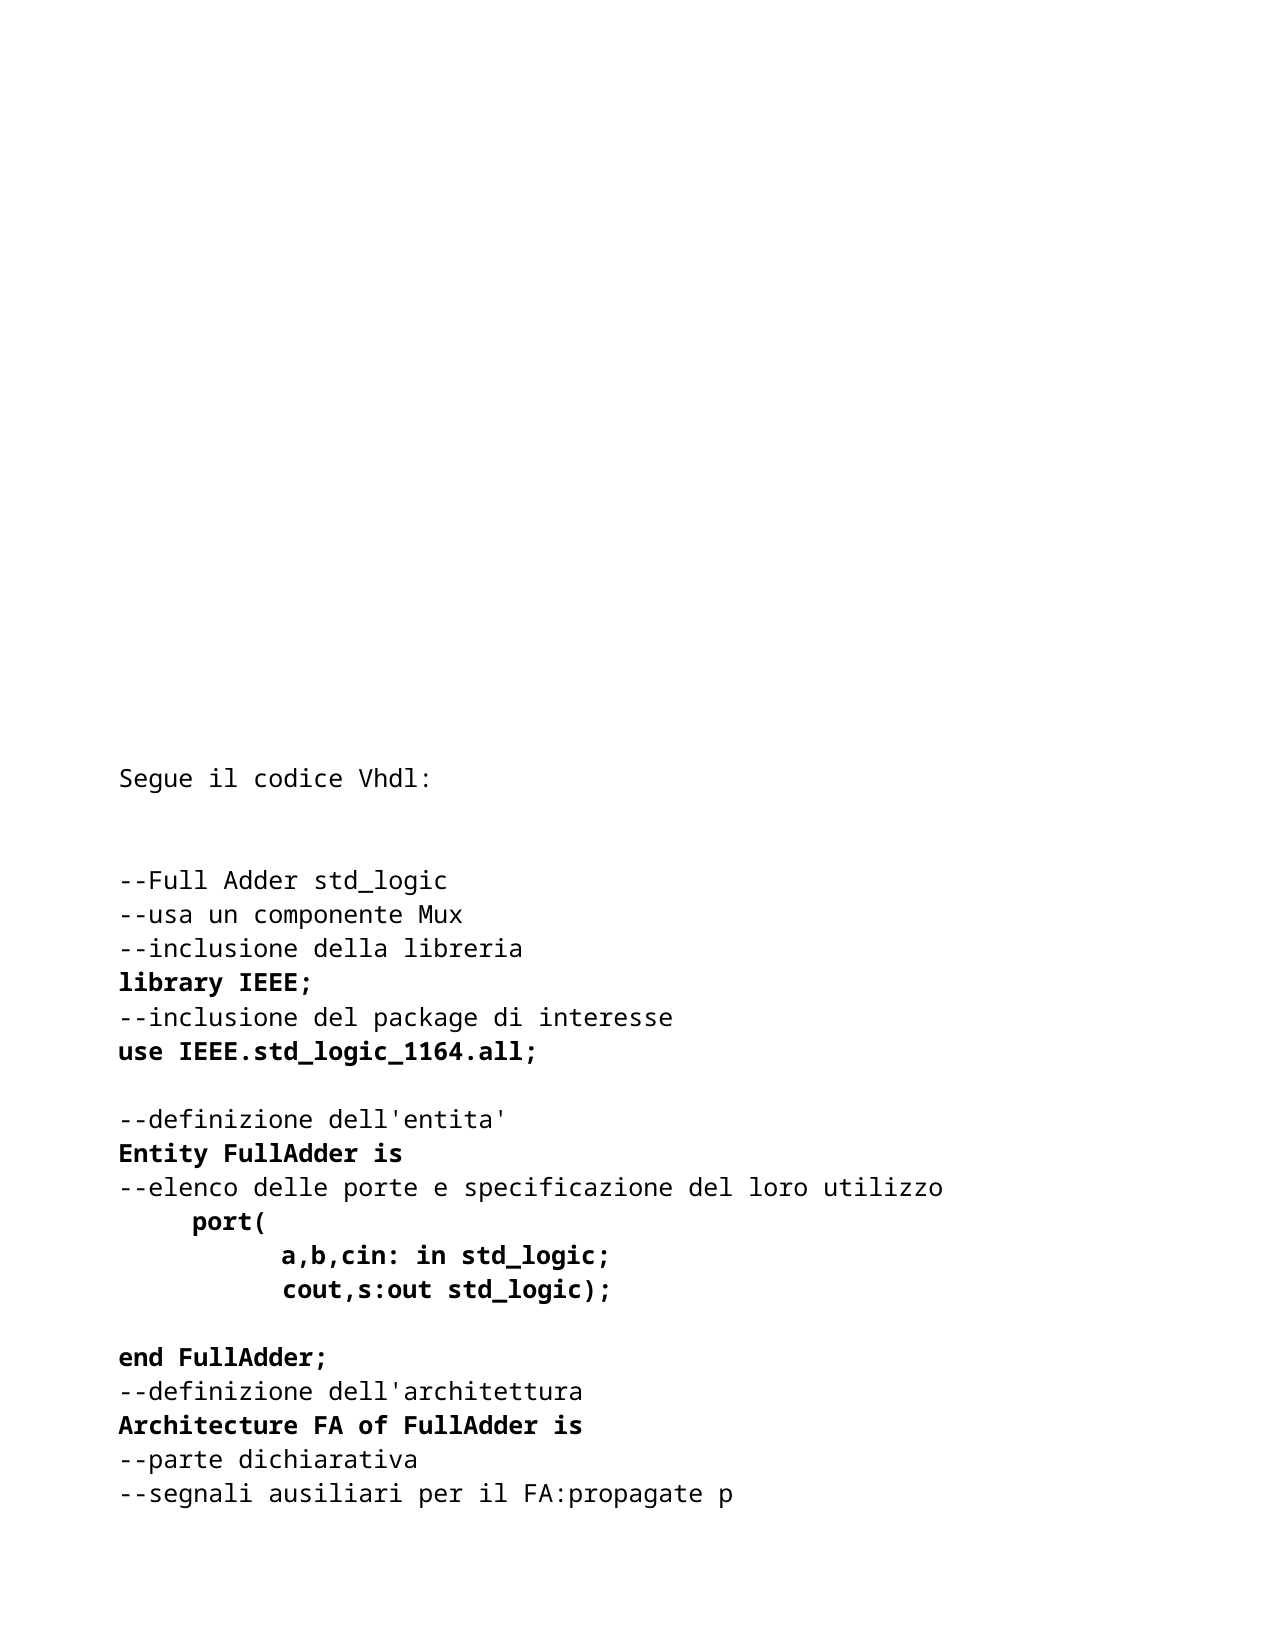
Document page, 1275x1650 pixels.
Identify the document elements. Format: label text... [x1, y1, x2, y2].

text --definizione dell'architettura [118, 1374, 1157, 1408]
text --inclusione della libreria [118, 931, 1157, 965]
text library IEEE; [118, 965, 1157, 999]
text end FullAdder; [118, 1340, 1157, 1374]
text --Full Adder std_logic [118, 863, 1157, 897]
text --usa un componente Mux [118, 897, 1157, 931]
text --elenco delle porte e specificazione del loro utilizzo [118, 1169, 1157, 1203]
text Architecture FA of FullAdder is [118, 1408, 1157, 1442]
text a,b,cin: in std_logic; [118, 1238, 1157, 1272]
text port( [118, 1203, 1157, 1238]
text Segue il codice Vhdl: [118, 761, 1157, 795]
text --segnali ausiliari per il FA:propagate p [118, 1476, 1157, 1510]
text --definizione dell'entita' [118, 1101, 1157, 1135]
text use IEEE.std_logic_1164.all; [118, 1033, 1157, 1067]
text --parte dichiarativa [118, 1442, 1157, 1476]
text --inclusione del package di interesse [118, 999, 1157, 1033]
text cout,s:out std_logic); [118, 1272, 1157, 1306]
text Entity FullAdder is [118, 1135, 1157, 1169]
